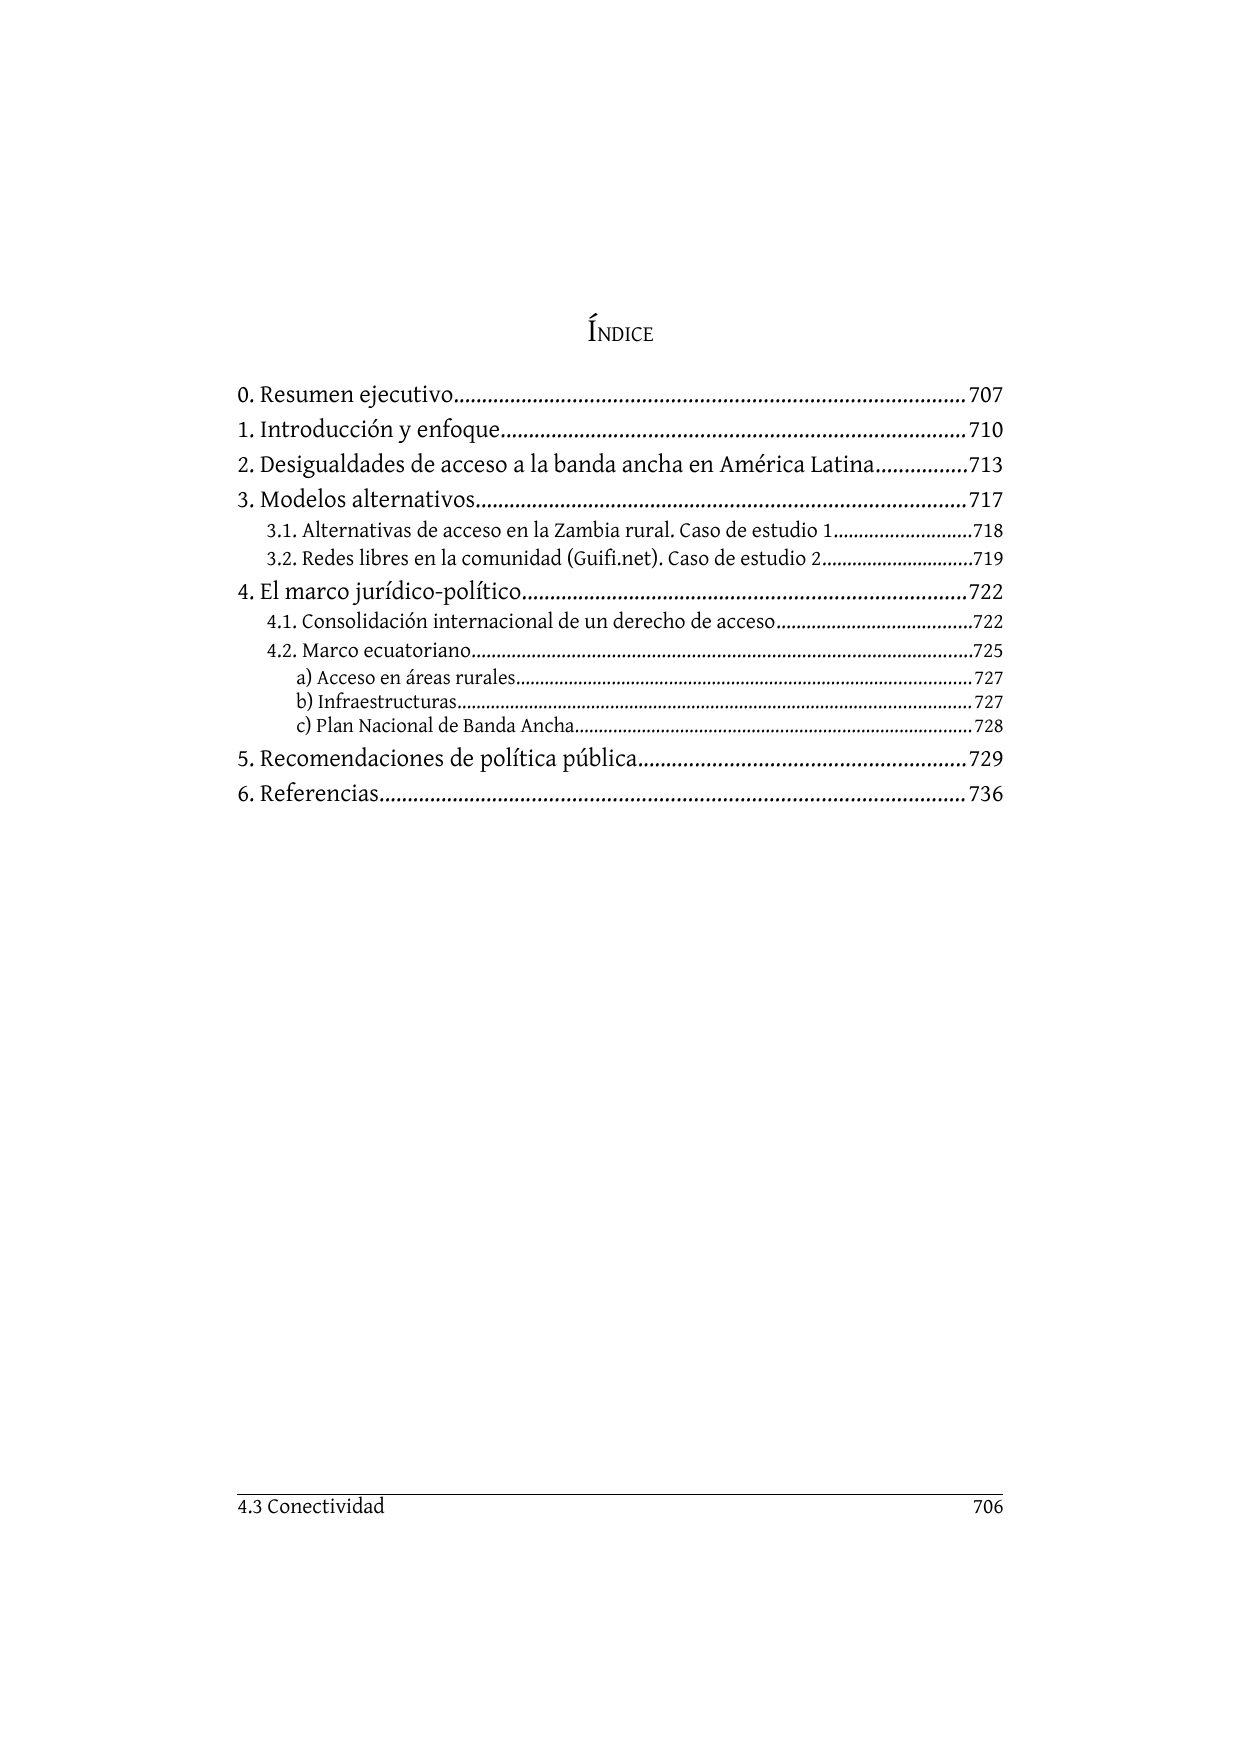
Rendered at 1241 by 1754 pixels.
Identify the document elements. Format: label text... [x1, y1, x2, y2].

text 1. Introducción y enfoque 710 [237, 416, 1003, 445]
text 3.2. Redes libres en la comunidad (Guifi.net). Caso de estudio 2 719 [266, 546, 1003, 571]
text a) Acceso en áreas rurales 727 [296, 666, 1003, 690]
text 4. El marco jurídico-político 722 [237, 577, 1003, 606]
text 0. Resumen ejecutivo 707 [237, 381, 1003, 410]
text c) Plan Nacional de Banda Ancha 728 [296, 714, 1003, 739]
text 6. Referencias 736 [237, 780, 1003, 809]
text 4.1. Consolidación internacional de un derecho de acceso 722 [266, 609, 1003, 635]
subtitle Índice [237, 312, 1003, 351]
text 3.1. Alternativas de acceso en la Zambia rural. Caso de estudio 1 718 [266, 518, 1003, 543]
text 4.2. Marco ecuatoriano 725 [266, 638, 1003, 663]
text 2. Desigualdades de acceso a la banda ancha en América Latina 713 [237, 451, 1003, 480]
text b) Infraestructuras 727 [296, 690, 1003, 714]
text 3. Modelos alternativos 717 [237, 486, 1003, 515]
text 5. Recomendaciones de política pública 729 [237, 745, 1003, 774]
